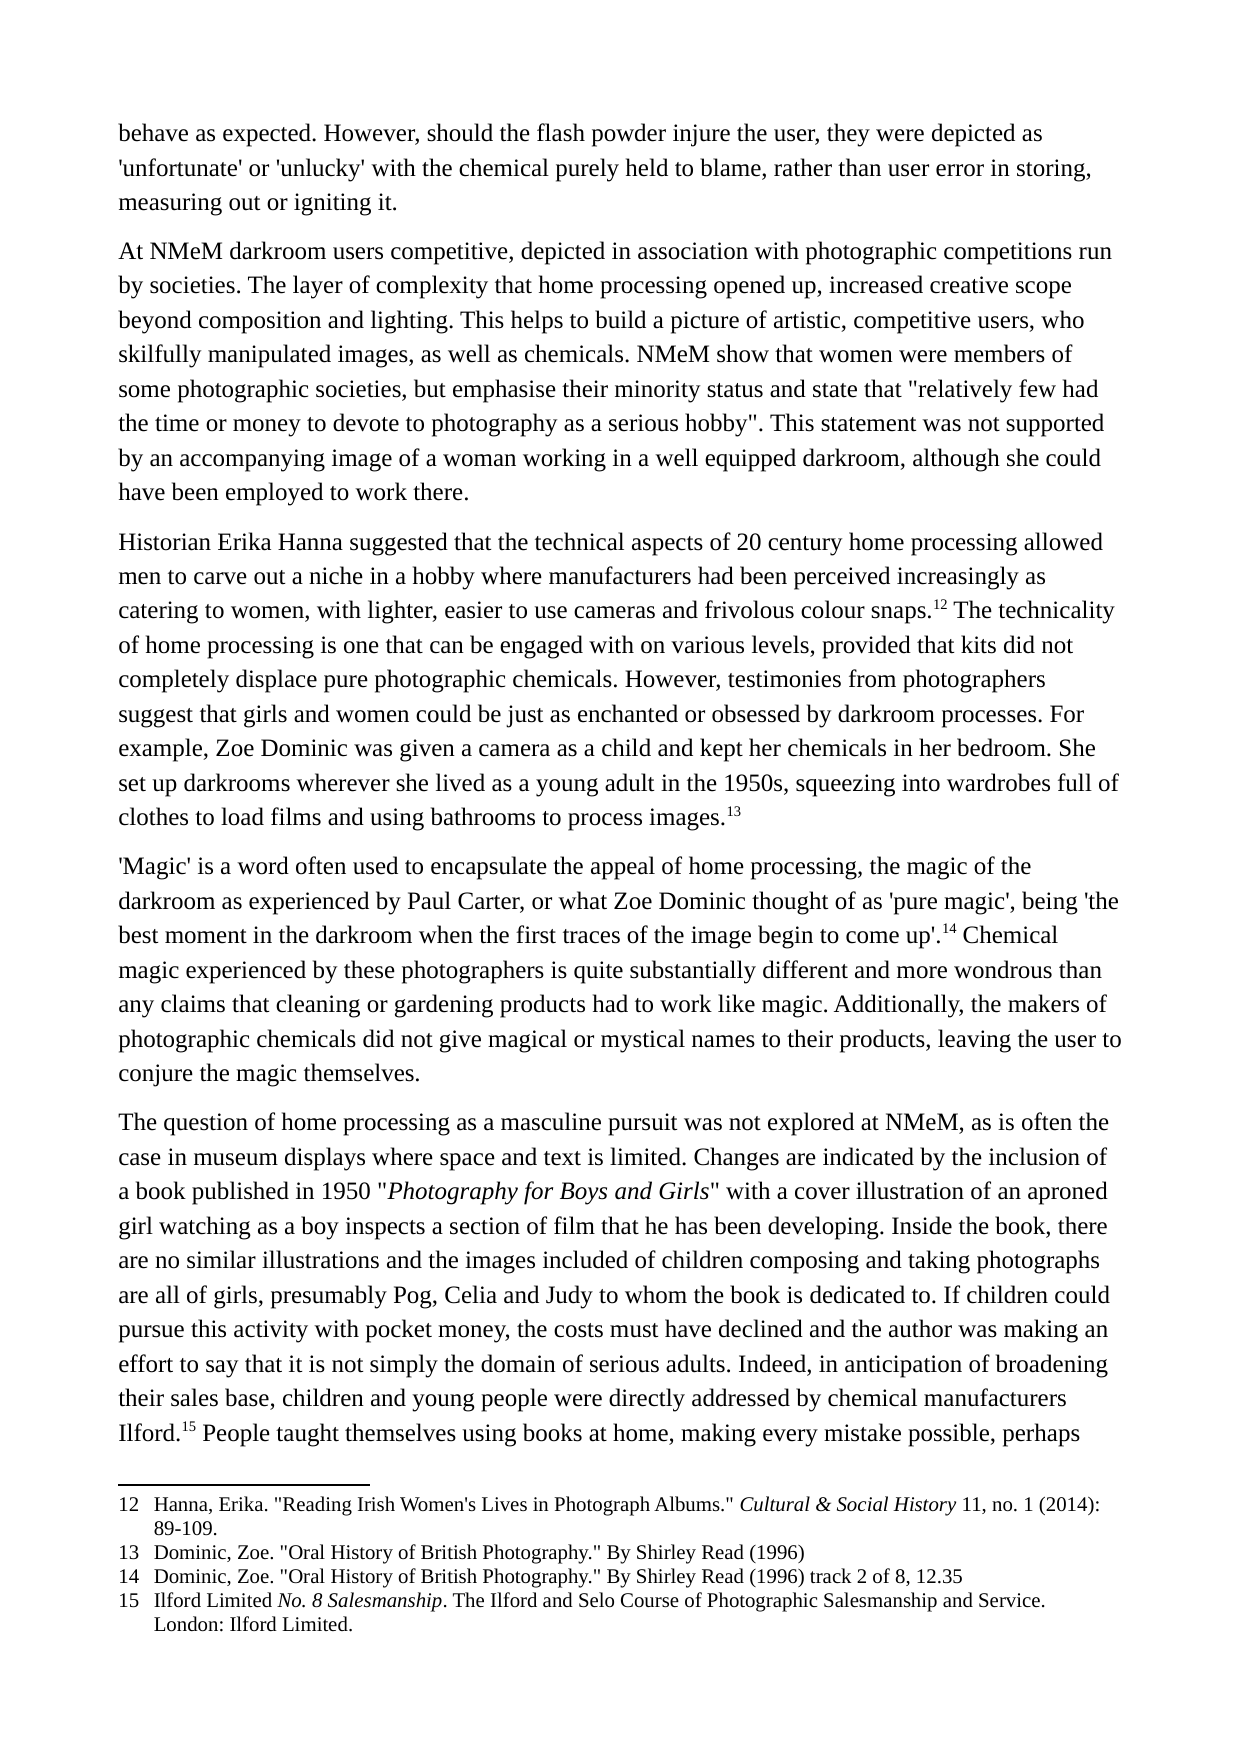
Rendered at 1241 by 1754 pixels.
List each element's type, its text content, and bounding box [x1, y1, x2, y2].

text Ilford Limited No. 8 Salesmanship. The Ilford and Selo Course of Photographic Salesmanship and Service. London: Ilford Limited. [118, 1588, 1122, 1636]
text Dominic, Zoe. "Oral History of British Photography." By Shirley Read (1996) track 2 of 8, 12.35 [118, 1564, 1122, 1588]
text Hanna, Erika. "Reading Irish Women's Lives in Photograph Albums." Cultural & Social History 11, no. 1 (2014): 89-109. [118, 1491, 1122, 1539]
text 'Magic' is a word often used to encapsulate the appeal of home processing, the magic of the darkroom as experienced by Paul Carter, or what Zoe Dominic thought of as 'pure magic', being 'the best moment in the darkroom when the first traces of the image begin to come up'. Chemical magic experienced by these photographers is quite substantially different and more wondrous than any claims that cleaning or gardening products had to work like magic. Additionally, the makers of photographic chemicals did not give magical or mystical names to their products, leaving the user to conjure the magic themselves. [118, 851, 1122, 1087]
text At NMeM darkroom users competitive, depicted in association with photographic competitions run by societies. The layer of complexity that home processing opened up, increased creative scope beyond composition and lighting. This helps to build a picture of artistic, competitive users, who skilfully manipulated images, as well as chemicals. NMeM show that women were members of some photographic societies, but emphasise their minority status and state that "relatively few had the time or money to devote to photography as a serious hobby". This statement was not supported by an accompanying image of a woman working in a well equipped darkroom, although she could have been employed to work there. [118, 236, 1122, 506]
text Historian Erika Hanna suggested that the technical aspects of 20 century home processing allowed men to carve out a niche in a hobby where manufacturers had been perceived increasingly as catering to women, with lighter, easier to use cameras and frivolous colour snaps. The technicality of home processing is one that can be engaged with on various levels, provided that kits did not completely displace pure photographic chemicals. However, testimonies from photographers suggest that girls and women could be just as enchanted or obsessed by darkroom processes. For example, Zoe Dominic was given a camera as a child and kept her chemicals in her bedroom. She set up darkrooms wherever she lived as a young adult in the 1950s, squeezing into wardrobes full of clothes to load films and using bathrooms to process images. [118, 527, 1122, 831]
text Dominic, Zoe. "Oral History of British Photography." By Shirley Read (1996) [118, 1539, 1122, 1564]
text The question of home processing as a masculine pursuit was not explored at NMeM, as is often the case in museum displays where space and text is limited. Changes are indicated by the inclusion of a book published in 1950 "Photography for Boys and Girls" with a cover illustration of an aproned girl watching as a boy inspects a section of film that he has been developing. Inside the book, there are no similar illustrations and the images included of children composing and taking photographs are all of girls, presumably Pog, Celia and Judy to whom the book is dedicated to. If children could pursue this activity with pocket money, the costs must have declined and the author was making an effort to say that it is not simply the domain of serious adults. Indeed, in anticipation of broadening their sales base, children and young people were directly addressed by chemical manufacturers Ilford. People taught themselves using books at home, making every mistake possible, perhaps [118, 1107, 1122, 1446]
text behave as expected. However, should the flash powder injure the user, they were depicted as 'unfortunate' or 'unlucky' with the chemical purely held to blame, rather than user error in storing, measuring out or igniting it. [118, 118, 1122, 216]
